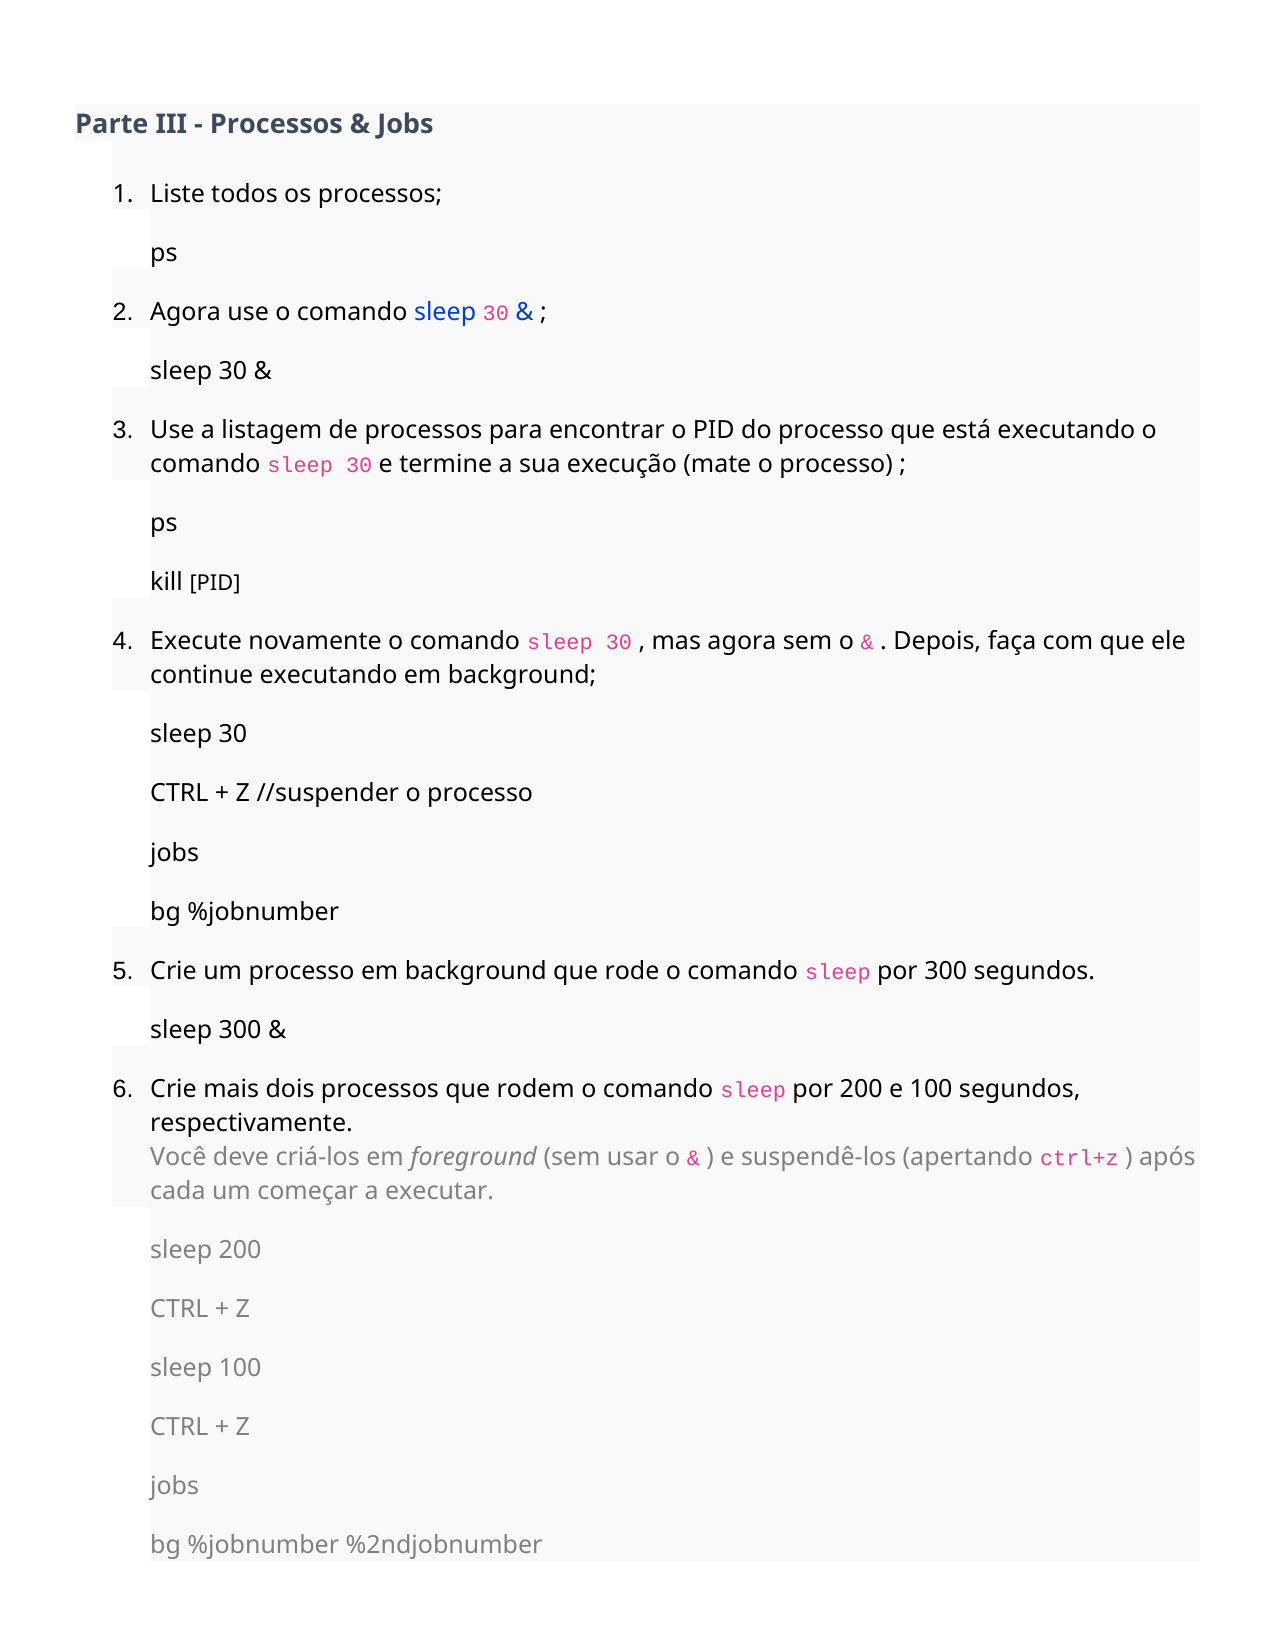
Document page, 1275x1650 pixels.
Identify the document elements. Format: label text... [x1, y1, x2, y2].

list Use a listagem de processos para encontrar o PID do processo que está executando o comando sleep 30 e termine a sua execução (mate o processo) ; [112, 412, 1200, 480]
text sleep 200 [150, 1232, 1200, 1266]
text sleep 30 [150, 716, 1200, 750]
subtitle Parte III - Processos & Jobs [75, 104, 1200, 141]
text jobs [150, 834, 1200, 868]
text sleep 30 & [150, 353, 1200, 387]
text bg %jobnumber [150, 893, 1200, 927]
text kill [PID] [150, 564, 1200, 598]
text CTRL + Z [150, 1409, 1200, 1443]
text bg %jobnumber %2ndjobnumber [150, 1527, 1200, 1561]
text sleep 100 [150, 1350, 1200, 1384]
list Execute novamente o comando sleep 30 , mas agora sem o & . Depois, faça com que ele continue executando em background; [112, 623, 1200, 691]
text CTRL + Z //suspender o processo [150, 775, 1200, 809]
text jobs [150, 1468, 1200, 1502]
text ps [150, 505, 1200, 539]
list Liste todos os processos; [112, 175, 1200, 209]
text sleep 300 & [150, 1011, 1200, 1045]
text CTRL + Z [150, 1291, 1200, 1325]
list Crie um processo em background que rode o comando sleep por 300 segundos. [112, 952, 1200, 986]
list Agora use o comando sleep 30 & ; [112, 293, 1200, 328]
list Crie mais dois processos que rodem o comando sleep por 200 e 100 segundos, respectivamente. Você deve criá-los em foreground (sem usar o & ) e suspendê-los (apertando ctrl+z ) após cada um começar a executar. [112, 1070, 1200, 1207]
text ps [150, 234, 1200, 268]
